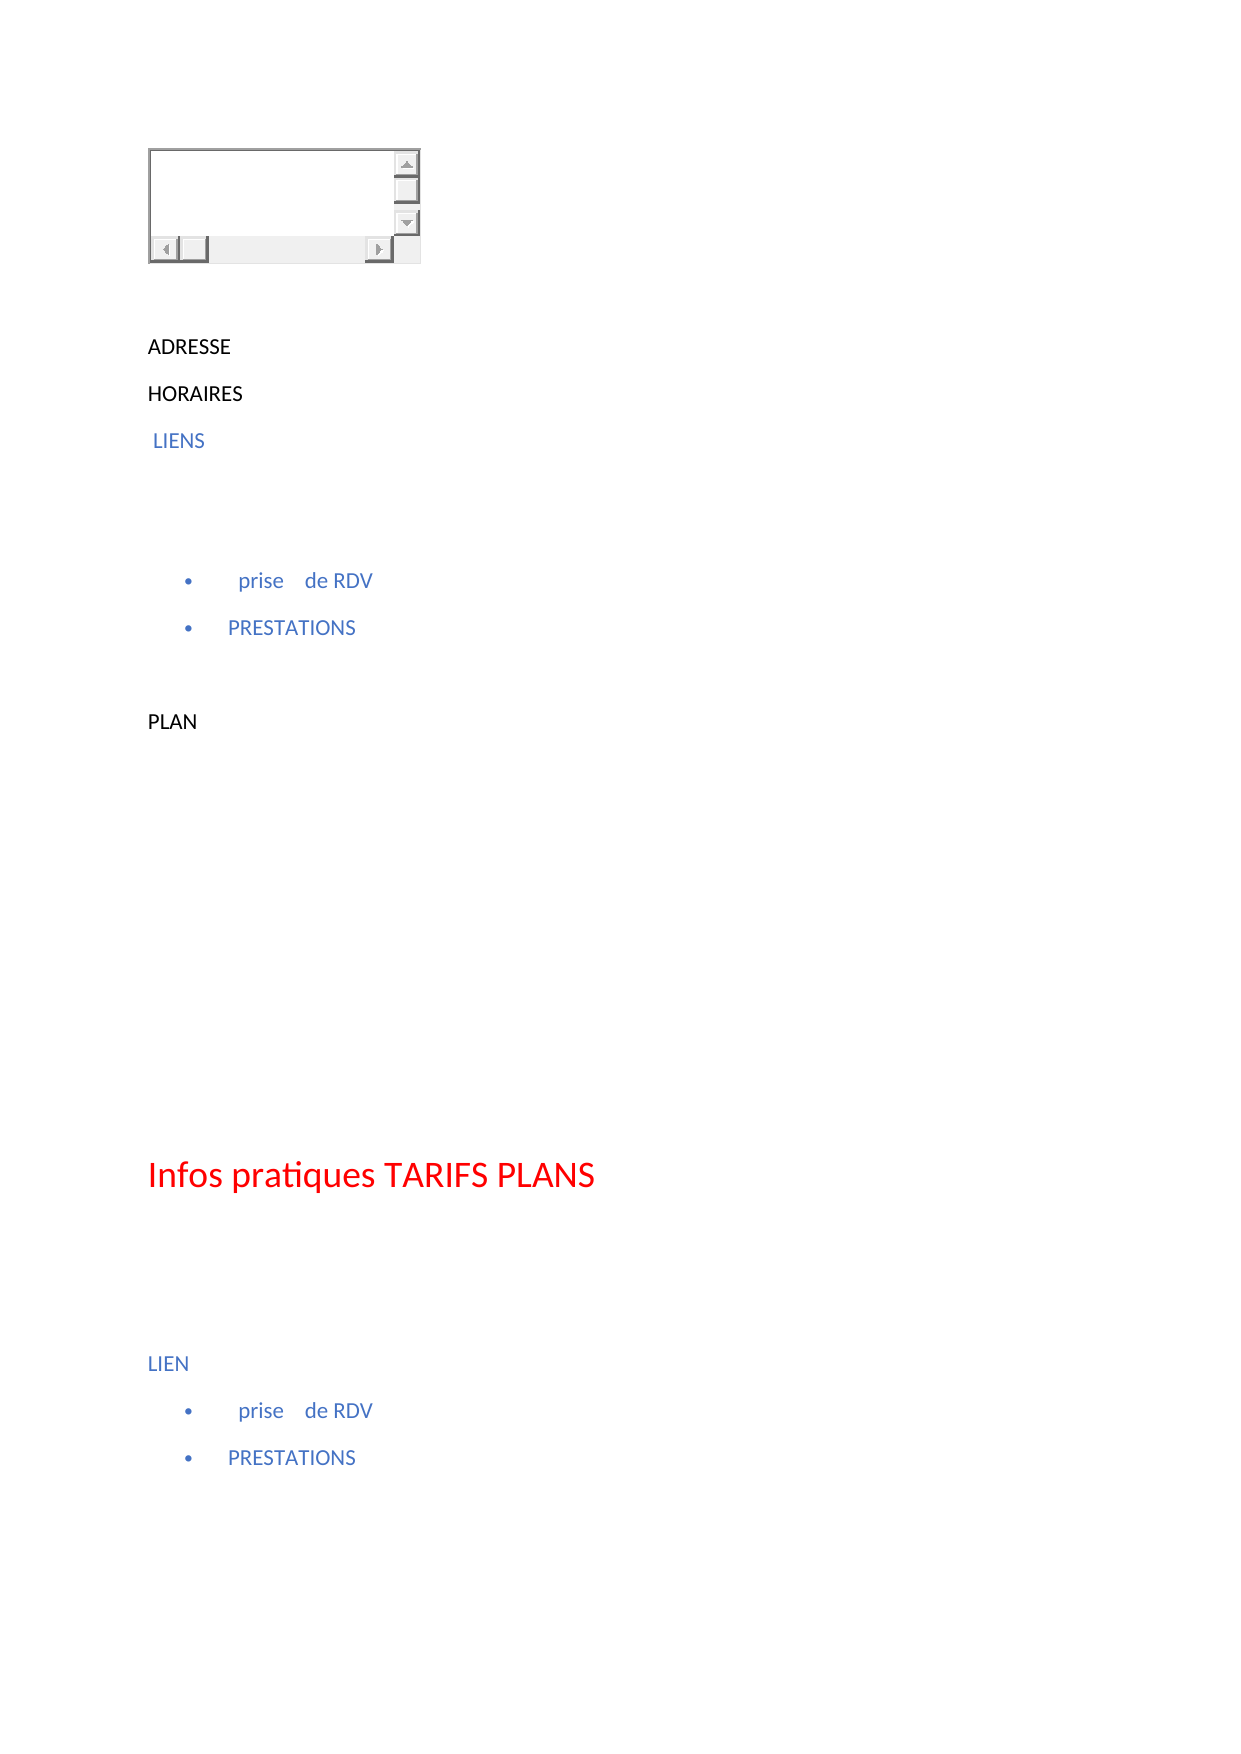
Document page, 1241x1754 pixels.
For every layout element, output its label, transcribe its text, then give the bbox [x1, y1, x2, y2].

text LIEN [148, 1349, 1093, 1377]
list PRESTATIONS [185, 1443, 1093, 1471]
list prise de RDV [185, 1396, 1093, 1424]
list prise de RDV [185, 567, 1093, 594]
text Infos pratiques TARIFS PLANS [148, 1151, 1093, 1197]
text LIENS [148, 426, 1093, 454]
text ADRESSE [148, 332, 1093, 360]
text PLAN [148, 707, 1093, 735]
list PRESTATIONS [185, 613, 1093, 641]
text HORAIRES [148, 379, 1093, 407]
